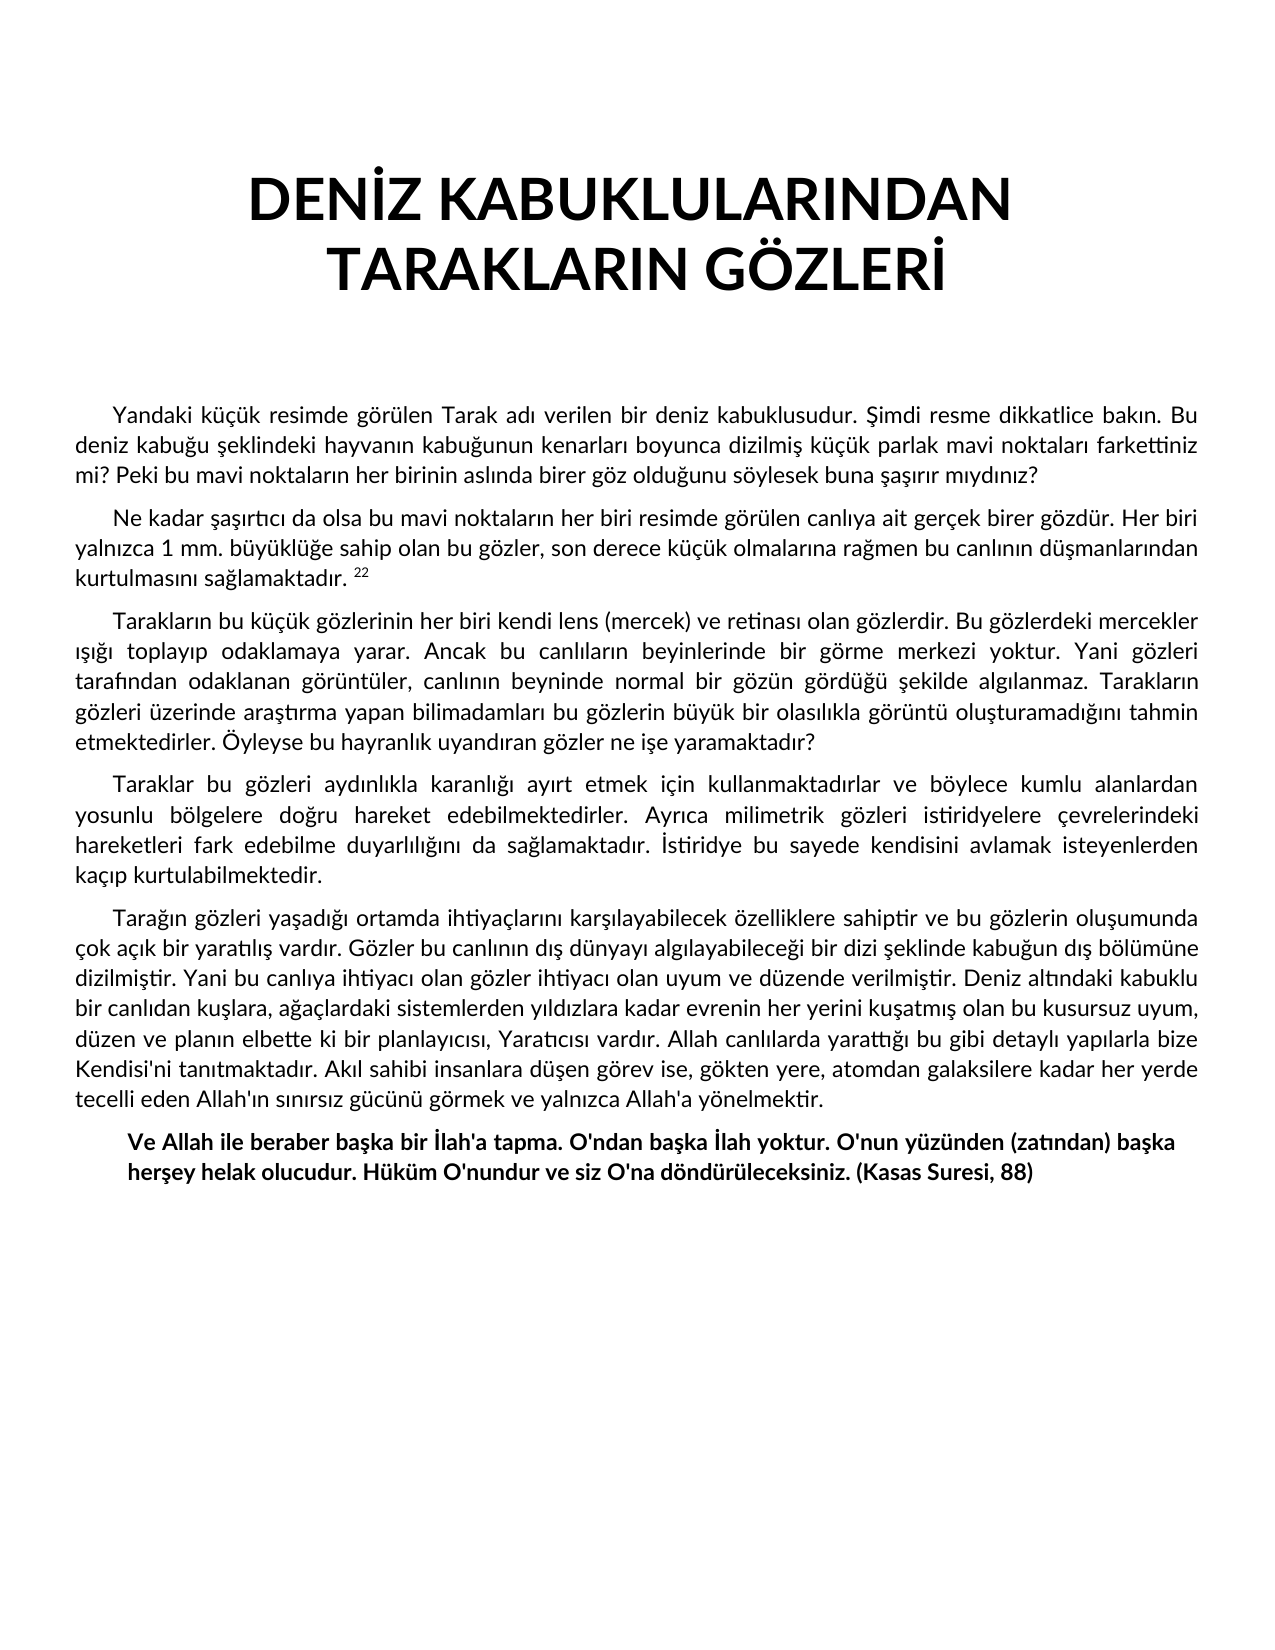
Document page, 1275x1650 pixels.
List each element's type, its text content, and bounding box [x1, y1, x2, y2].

text Ve Allah ile beraber başka bir İlah'a tapma. O'ndan başka İlah yoktur. O'nun yüzünden (zatından) başka herşey helak olucudur. Hüküm O'nundur ve siz O'na döndürüleceksiniz. (Kasas Suresi, 88) [127, 1127, 1177, 1185]
text Ne kadar şaşırtıcı da olsa bu mavi noktaların her biri resimde görülen canlıya ait gerçek birer gözdür. Her biri yalnızca 1 mm. büyüklüğe sahip olan bu gözler, son derece küçük olmalarına rağmen bu canlının düşmanlarından kurtulmasını sağlamaktadır. 22 [75, 503, 1200, 591]
text Taraklar bu gözleri aydınlıkla karanlığı ayırt etmek için kullanmaktadırlar ve böylece kumlu alanlardan yosunlu bölgelere doğru hareket edebilmektedirler. Ayrıca milimetrik gözleri istiridyelere çevrelerindeki hareketleri fark edebilme duyarlılığını da sağlamaktadır. İstiridye bu sayede kendisini avlamak isteyenlerden kaçıp kurtulabilmektedir. [75, 770, 1200, 888]
subtitle DENİZ KABUKLULARINDAN TARAKLARIN GÖZLERİ [75, 162, 1200, 302]
text Yandaki küçük resimde görülen Tarak adı verilen bir deniz kabuklusudur. Şimdi resme dikkatlice bakın. Bu deniz kabuğu şeklindeki hayvanın kabuğunun kenarları boyunca dizilmiş küçük parlak mavi noktaları farkettiniz mi? Peki bu mavi noktaların her birinin aslında birer göz olduğunu söylesek buna şaşırır mıydınız? [75, 400, 1200, 488]
text Tarakların bu küçük gözlerinin her biri kendi lens (mercek) ve retinası olan gözlerdir. Bu gözlerdeki mercekler ışığı toplayıp odaklamaya yarar. Ancak bu canlıların beyinlerinde bir görme merkezi yoktur. Yani gözleri tarafından odaklanan görüntüler, canlının beyninde normal bir gözün gördüğü şekilde algılanmaz. Tarakların gözleri üzerinde araştırma yapan bilimadamları bu gözlerin büyük bir olasılıkla görüntü oluşturamadığını tahmin etmektedirler. Öyleyse bu hayranlık uyandıran gözler ne işe yaramaktadır? [75, 607, 1200, 755]
text Tarağın gözleri yaşadığı ortamda ihtiyaçlarını karşılayabilecek özelliklere sahiptir ve bu gözlerin oluşumunda çok açık bir yaratılış vardır. Gözler bu canlının dış dünyayı algılayabileceği bir dizi şeklinde kabuğun dış bölümüne dizilmiştir. Yani bu canlıya ihtiyacı olan gözler ihtiyacı olan uyum ve düzende verilmiştir. Deniz altındaki kabuklu bir canlıdan kuşlara, ağaçlardaki sistemlerden yıldızlara kadar evrenin her yerini kuşatmış olan bu kusursuz uyum, düzen ve planın elbette ki bir planlayıcısı, Yaratıcısı vardır. Allah canlılarda yarattığı bu gibi detaylı yapılarla bize Kendisi'ni tanıtmaktadır. Akıl sahibi insanlara düşen görev ise, gökten yere, atomdan galaksilere kadar her yerde tecelli eden Allah'ın sınırsız gücünü görmek ve yalnızca Allah'a yönelmektir. [75, 903, 1200, 1112]
